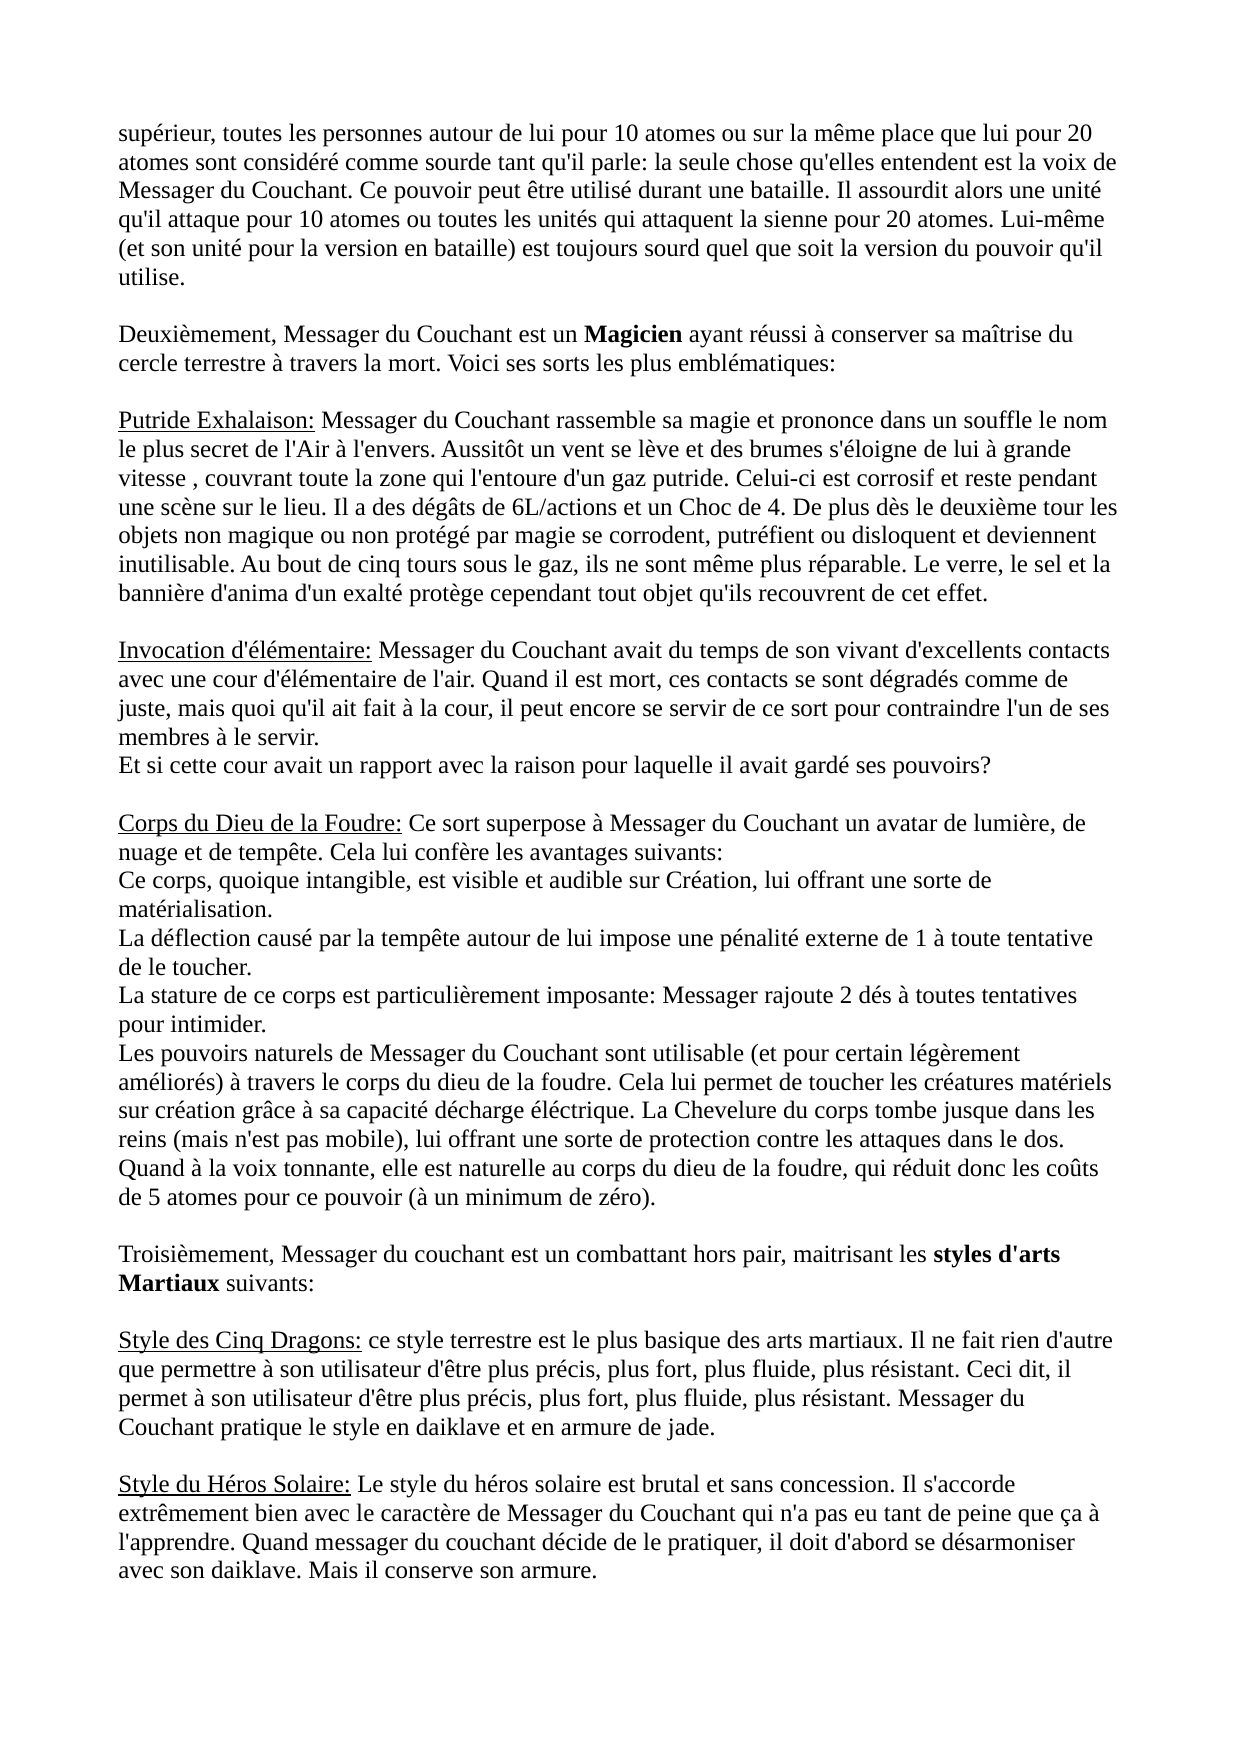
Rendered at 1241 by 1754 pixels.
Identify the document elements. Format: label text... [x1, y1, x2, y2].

text Style du Héros Solaire: Le style du héros solaire est brutal et sans concession. Il s'accorde extrêmement bien avec le caractère de Messager du Couchant qui n'a pas eu tant de peine que ça à l'apprendre. Quand messager du couchant décide de le pratiquer, il doit d'abord se désarmoniser avec son daiklave. Mais il conserve son armure. [118, 1469, 1122, 1584]
text Invocation d'élémentaire: Messager du Couchant avait du temps de son vivant d'excellents contacts avec une cour d'élémentaire de l'air. Quand il est mort, ces contacts se sont dégradés comme de juste, mais quoi qu'il ait fait à la cour, il peut encore se servir de ce sort pour contraindre l'un de ses membres à le servir. [118, 636, 1122, 751]
text Corps du Dieu de la Foudre: Ce sort superpose à Messager du Couchant un avatar de lumière, de nuage et de tempête. Cela lui confère les avantages suivants: [118, 808, 1122, 866]
text Troisièmement, Messager du couchant est un combattant hors pair, maitrisant les styles d'arts Martiaux suivants: [118, 1239, 1122, 1297]
text Style des Cinq Dragons: ce style terrestre est le plus basique des arts martiaux. Il ne fait rien d'autre que permettre à son utilisateur d'être plus précis, plus fort, plus fluide, plus résistant. Ceci dit, il permet à son utilisateur d'être plus précis, plus fort, plus fluide, plus résistant. Messager du Couchant pratique le style en daiklave et en armure de jade. [118, 1326, 1122, 1441]
text La stature de ce corps est particulièrement imposante: Messager rajoute 2 dés à toutes tentatives pour intimider. [118, 981, 1122, 1038]
text Et si cette cour avait un rapport avec la raison pour laquelle il avait gardé ses pouvoirs? [118, 751, 1122, 779]
text supérieur, toutes les personnes autour de lui pour 10 atomes ou sur la même place que lui pour 20 atomes sont considéré comme sourde tant qu'il parle: la seule chose qu'elles entendent est la voix de Messager du Couchant. Ce pouvoir peut être utilisé durant une bataille. Il assourdit alors une unité qu'il attaque pour 10 atomes ou toutes les unités qui attaquent la sienne pour 20 atomes. Lui-même (et son unité pour la version en bataille) est toujours sourd quel que soit la version du pouvoir qu'il utilise. [118, 118, 1122, 291]
text Les pouvoirs naturels de Messager du Couchant sont utilisable (et pour certain légèrement améliorés) à travers le corps du dieu de la foudre. Cela lui permet de toucher les créatures matériels sur création grâce à sa capacité décharge éléctrique. La Chevelure du corps tombe jusque dans les reins (mais n'est pas mobile), lui offrant une sorte de protection contre les attaques dans le dos. Quand à la voix tonnante, elle est naturelle au corps du dieu de la foudre, qui réduit donc les coûts de 5 atomes pour ce pouvoir (à un minimum de zéro). [118, 1038, 1122, 1211]
text Ce corps, quoique intangible, est visible et audible sur Création, lui offrant une sorte de matérialisation. [118, 866, 1122, 923]
text Putride Exhalaison: Messager du Couchant rassemble sa magie et prononce dans un souffle le nom le plus secret de l'Air à l'envers. Aussitôt un vent se lève et des brumes s'éloigne de lui à grande vitesse , couvrant toute la zone qui l'entoure d'un gaz putride. Celui-ci est corrosif et reste pendant une scène sur le lieu. Il a des dégâts de 6L/actions et un Choc de 4. De plus dès le deuxième tour les objets non magique ou non protégé par magie se corrodent, putréfient ou disloquent et deviennent inutilisable. Au bout de cinq tours sous le gaz, ils ne sont même plus réparable. Le verre, le sel et la bannière d'anima d'un exalté protège cependant tout objet qu'ils recouvrent de cet effet. [118, 406, 1122, 607]
text La déflection causé par la tempête autour de lui impose une pénalité externe de 1 à toute tentative de le toucher. [118, 923, 1122, 981]
text Deuxièmement, Messager du Couchant est un Magicien ayant réussi à conserver sa maîtrise du cercle terrestre à travers la mort. Voici ses sorts les plus emblématiques: [118, 319, 1122, 377]
